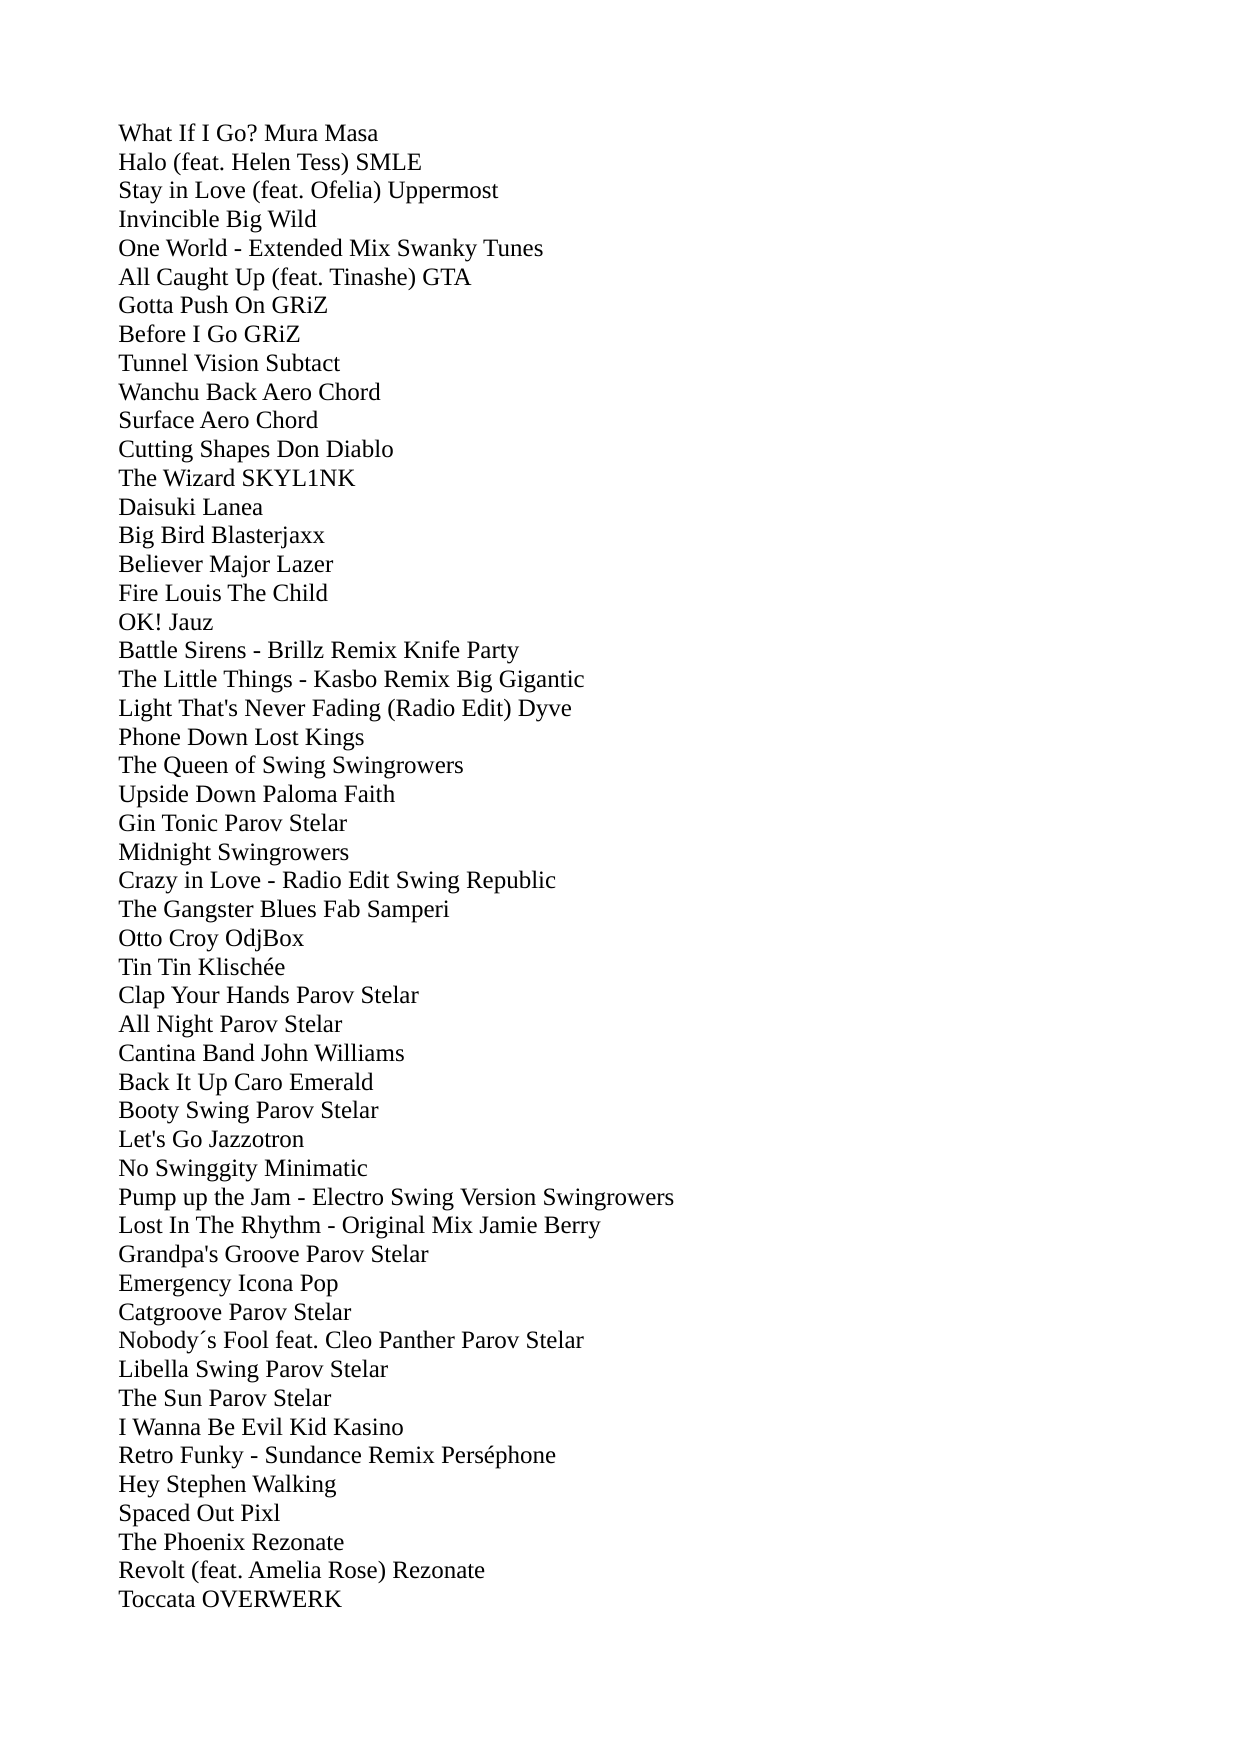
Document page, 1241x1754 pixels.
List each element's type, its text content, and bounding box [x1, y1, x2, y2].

text Tunnel Vision Subtact [118, 348, 1122, 377]
text Grandpa's Groove Parov Stelar [118, 1239, 1122, 1268]
text All Night Parov Stelar [118, 1009, 1122, 1038]
text Believer Major Lazer [118, 549, 1122, 578]
text The Gangster Blues Fab Samperi [118, 894, 1122, 923]
text What If I Go? Mura Masa [118, 118, 1122, 147]
text Otto Croy OdjBox [118, 923, 1122, 952]
text The Wizard SKYL1NK [118, 463, 1122, 492]
text Retro Funky - Sundance Remix Perséphone [118, 1441, 1122, 1469]
text The Queen of Swing Swingrowers [118, 751, 1122, 779]
text Light That's Never Fading (Radio Edit) Dyve [118, 693, 1122, 722]
text Before I Go GRiZ [118, 319, 1122, 348]
text Revolt (feat. Amelia Rose) Rezonate [118, 1556, 1122, 1584]
text Stay in Love (feat. Ofelia) Uppermost [118, 176, 1122, 204]
text Booty Swing Parov Stelar [118, 1096, 1122, 1124]
text Emergency Icona Pop [118, 1268, 1122, 1297]
text Clap Your Hands Parov Stelar [118, 981, 1122, 1009]
text One World - Extended Mix Swanky Tunes [118, 233, 1122, 262]
text OK! Jauz [118, 607, 1122, 636]
text Battle Sirens - Brillz Remix Knife Party [118, 636, 1122, 664]
text All Caught Up (feat. Tinashe) GTA [118, 262, 1122, 291]
text Cantina Band John Williams [118, 1038, 1122, 1067]
text Pump up the Jam - Electro Swing Version Swingrowers [118, 1182, 1122, 1211]
text Let's Go Jazzotron [118, 1124, 1122, 1153]
text Gin Tonic Parov Stelar [118, 808, 1122, 837]
text Lost In The Rhythm - Original Mix Jamie Berry [118, 1211, 1122, 1239]
text Phone Down Lost Kings [118, 722, 1122, 751]
text Back It Up Caro Emerald [118, 1067, 1122, 1096]
text Catgroove Parov Stelar [118, 1297, 1122, 1326]
text Spaced Out Pixl [118, 1498, 1122, 1527]
text Surface Aero Chord [118, 406, 1122, 434]
text Big Bird Blasterjaxx [118, 521, 1122, 549]
text Invincible Big Wild [118, 204, 1122, 233]
text Midnight Swingrowers [118, 837, 1122, 866]
text The Little Things - Kasbo Remix Big Gigantic [118, 664, 1122, 693]
text Cutting Shapes Don Diablo [118, 434, 1122, 463]
text I Wanna Be Evil Kid Kasino [118, 1412, 1122, 1441]
text Upside Down Paloma Faith [118, 779, 1122, 808]
text The Phoenix Rezonate [118, 1527, 1122, 1556]
text Crazy in Love - Radio Edit Swing Republic [118, 866, 1122, 894]
text Daisuki Lanea [118, 492, 1122, 521]
text The Sun Parov Stelar [118, 1383, 1122, 1412]
text Wanchu Back Aero Chord [118, 377, 1122, 406]
text Gotta Push On GRiZ [118, 291, 1122, 319]
text Halo (feat. Helen Tess) SMLE [118, 147, 1122, 176]
text Toccata OVERWERK [118, 1584, 1122, 1613]
text Libella Swing Parov Stelar [118, 1354, 1122, 1383]
text Fire Louis The Child [118, 578, 1122, 607]
text No Swinggity Minimatic [118, 1153, 1122, 1182]
text Nobody´s Fool feat. Cleo Panther Parov Stelar [118, 1326, 1122, 1354]
text Tin Tin Klischée [118, 952, 1122, 981]
text Hey Stephen Walking [118, 1469, 1122, 1498]
